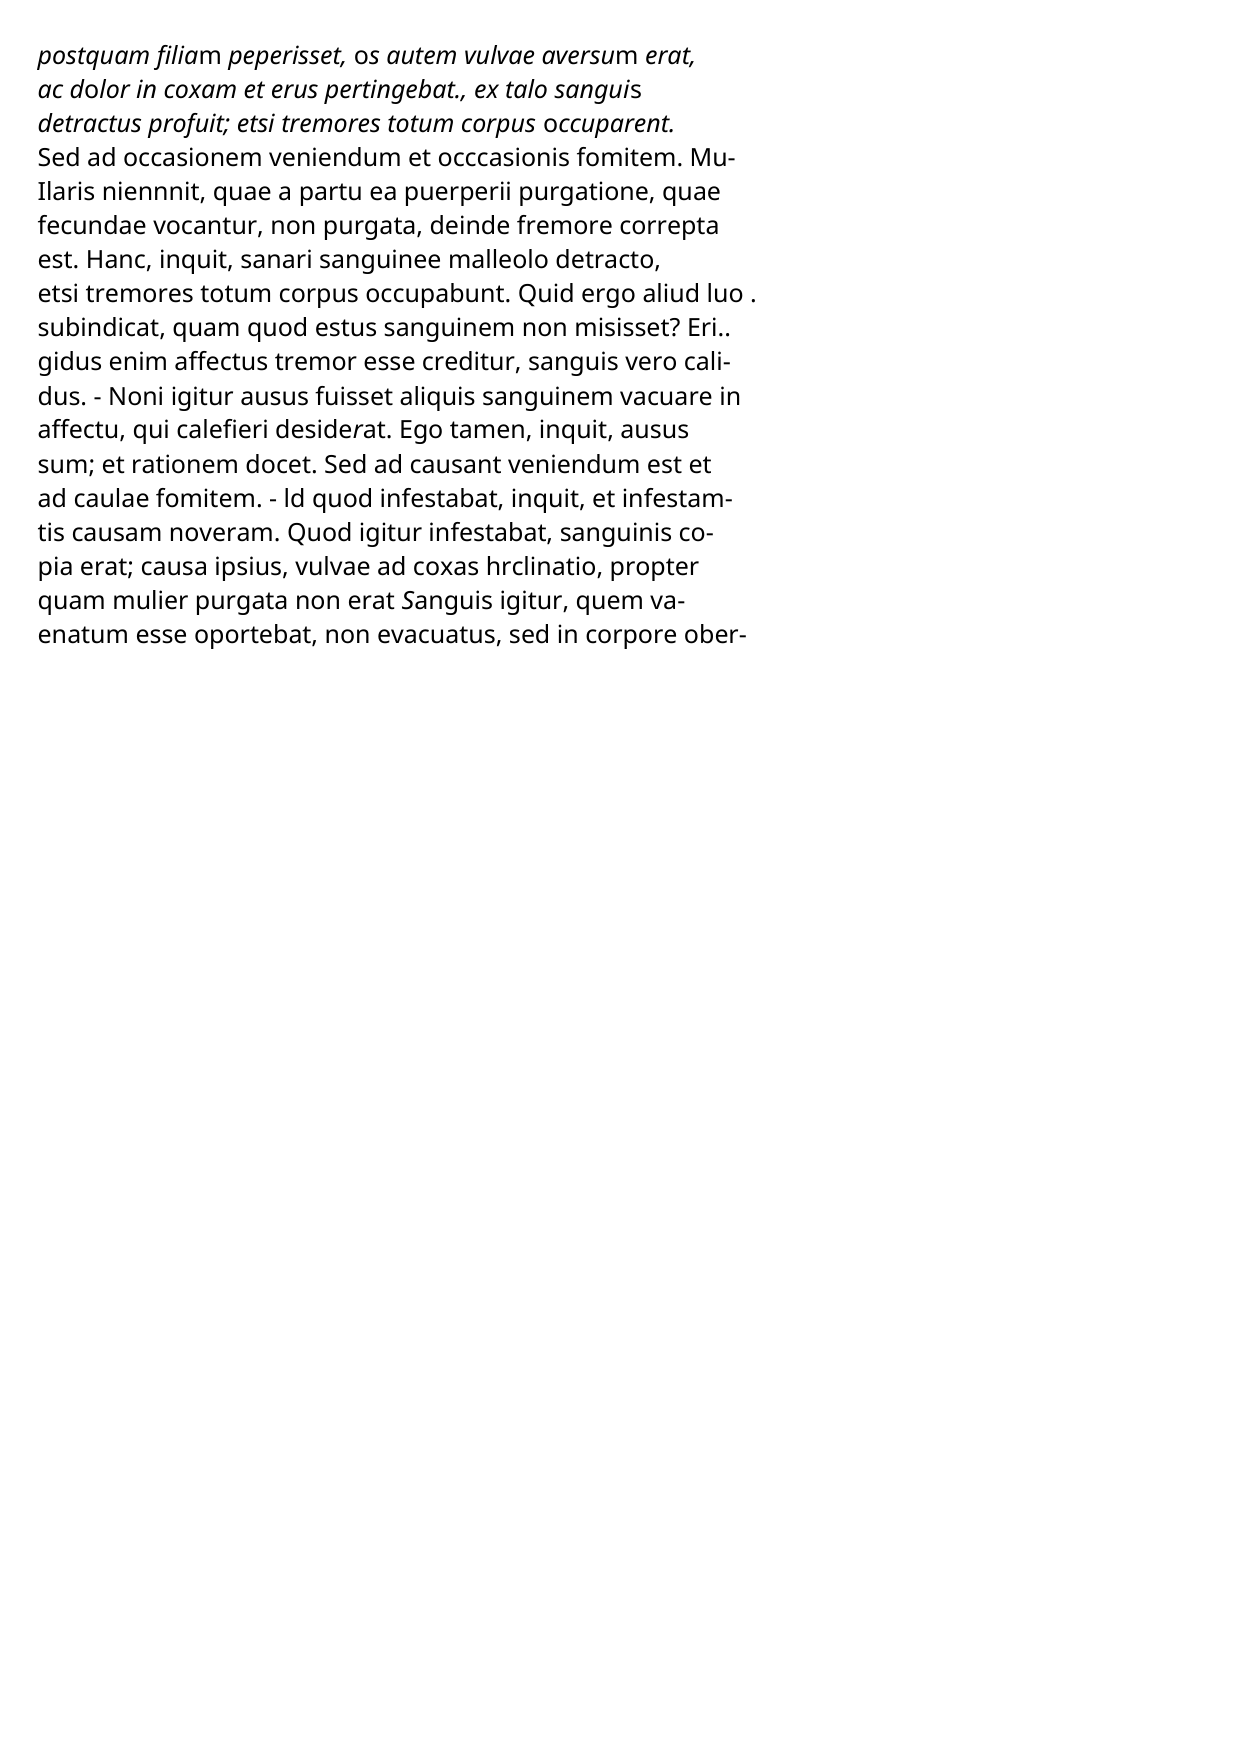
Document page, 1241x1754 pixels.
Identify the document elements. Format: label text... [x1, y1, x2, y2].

text postquam filiam peperisset, os autem vulvae aversum erat, ac dolor in coxam et erus pertingebat., ex talo sanguis detractus profuit; etsi tremores totum corpus occuparent. Sed ad occasionem veniendum et occcasionis fomitem. Mu- Ilaris niennnit, quae a partu ea puerperii purgatione, quae fecundae vocantur, non purgata, deinde fremore correpta est. Hanc, inquit, sanari sanguinee malleolo detracto, etsi tremores totum corpus occupabunt. Quid ergo aliud luo . subindicat, quam quod estus sanguinem non misisset? Eri.. gidus enim affectus tremor esse creditur, sanguis vero cali- dus. - Noni igitur ausus fuisset aliquis sanguinem vacuare in affectu, qui calefieri desiderat. Ego tamen, inquit, ausus sum; et rationem docet. Sed ad causant veniendum est et ad caulae fomitem. - ld quod infestabat, inquit, et infestam- tis causam noveram. Quod igitur infestabat, sanguinis co- pia erat; causa ipsius, vulvae ad coxas hrclinatio, propter quam mulier purgata non erat Sanguis igitur, quem va- enatum esse oportebat, non evacuatus, sed in corpore ober- [37, 37, 1203, 651]
